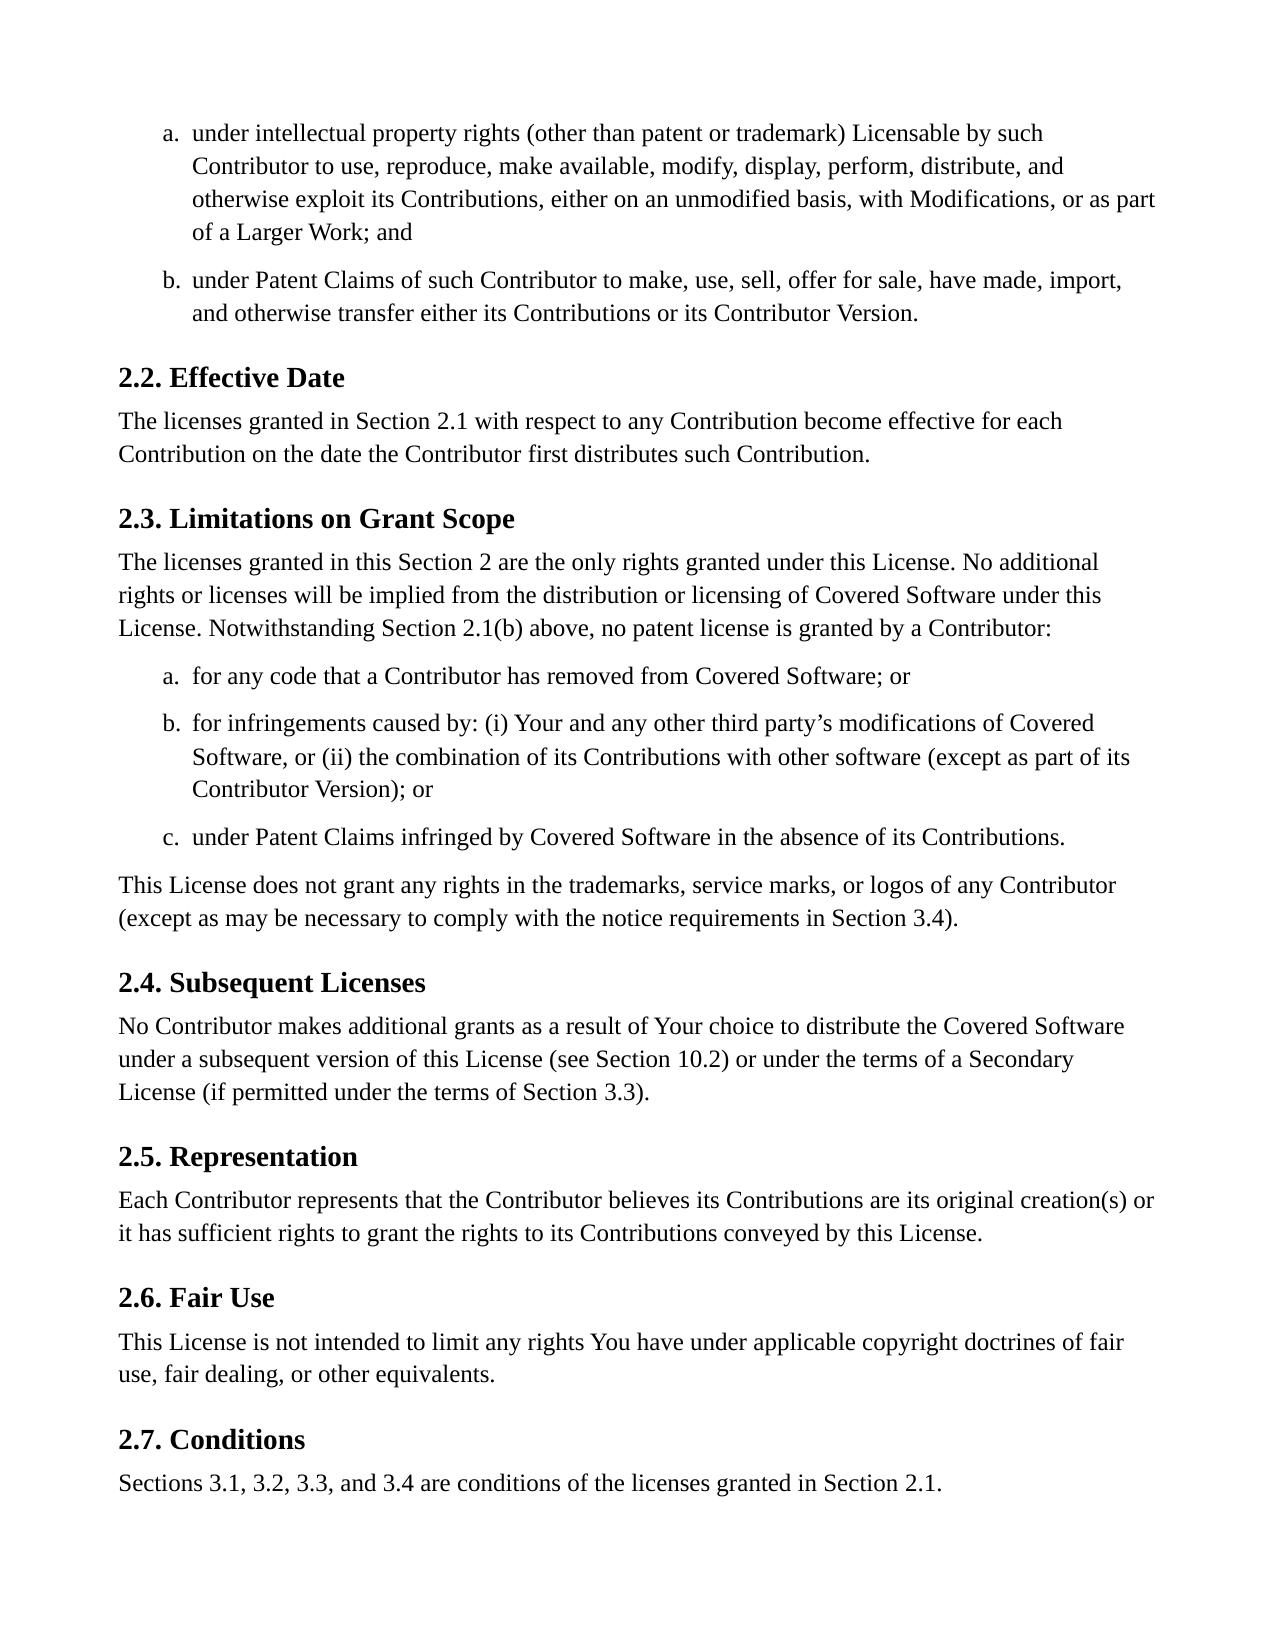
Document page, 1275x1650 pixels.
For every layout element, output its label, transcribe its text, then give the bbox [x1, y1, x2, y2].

subtitle 2.6. Fair Use [118, 1281, 1157, 1314]
subtitle 2.5. Representation [118, 1139, 1157, 1173]
list under Patent Claims of such Contributor to make, use, sell, offer for sale, have made, import, and otherwise transfer either its Contributions or its Contributor Version. [162, 265, 1157, 327]
subtitle 2.3. Limitations on Grant Scope [118, 501, 1157, 535]
text This License is not intended to limit any rights You have under applicable copyright doctrines of fair use, fair dealing, or other equivalents. [118, 1327, 1157, 1388]
list under Patent Claims infringed by Covered Software in the absence of its Contributions. [162, 822, 1157, 851]
text The licenses granted in this Section 2 are the only rights granted under this License. No additional rights or licenses will be implied from the distribution or licensing of Covered Software under this License. Notwithstanding Section 2.1(b) above, no patent license is granted by a Contributor: [118, 547, 1157, 642]
list under intellectual property rights (other than patent or trademark) Licensable by such Contributor to use, reproduce, make available, modify, display, perform, distribute, and otherwise exploit its Contributions, either on an unmodified basis, with Modifications, or as part of a Larger Work; and [162, 118, 1157, 246]
text Each Contributor represents that the Contributor believes its Contributions are its original creation(s) or it has sufficient rights to grant the rights to its Contributions conveyed by this License. [118, 1185, 1157, 1247]
subtitle 2.4. Subsequent Licenses [118, 965, 1157, 998]
list for infringements caused by: (i) Your and any other third party’s modifications of Covered Software, or (ii) the combination of its Contributions with other software (except as part of its Contributor Version); or [162, 708, 1157, 803]
list for any code that a Contributor has removed from Covered Software; or [162, 661, 1157, 690]
text Sections 3.1, 3.2, 3.3, and 3.4 are conditions of the licenses granted in Section 2.1. [118, 1468, 1157, 1497]
subtitle 2.7. Conditions [118, 1422, 1157, 1455]
text No Contributor makes additional grants as a result of Your choice to distribute the Covered Software under a subsequent version of this License (see Section 10.2) or under the terms of a Secondary License (if permitted under the terms of Section 3.3). [118, 1011, 1157, 1106]
text The licenses granted in Section 2.1 with respect to any Contribution become effective for each Contribution on the date the Contributor first distributes such Contribution. [118, 406, 1157, 468]
subtitle 2.2. Effective Date [118, 360, 1157, 393]
text This License does not grant any rights in the trademarks, service marks, or logos of any Contributor (except as may be necessary to comply with the notice requirements in Section 3.4). [118, 870, 1157, 932]
